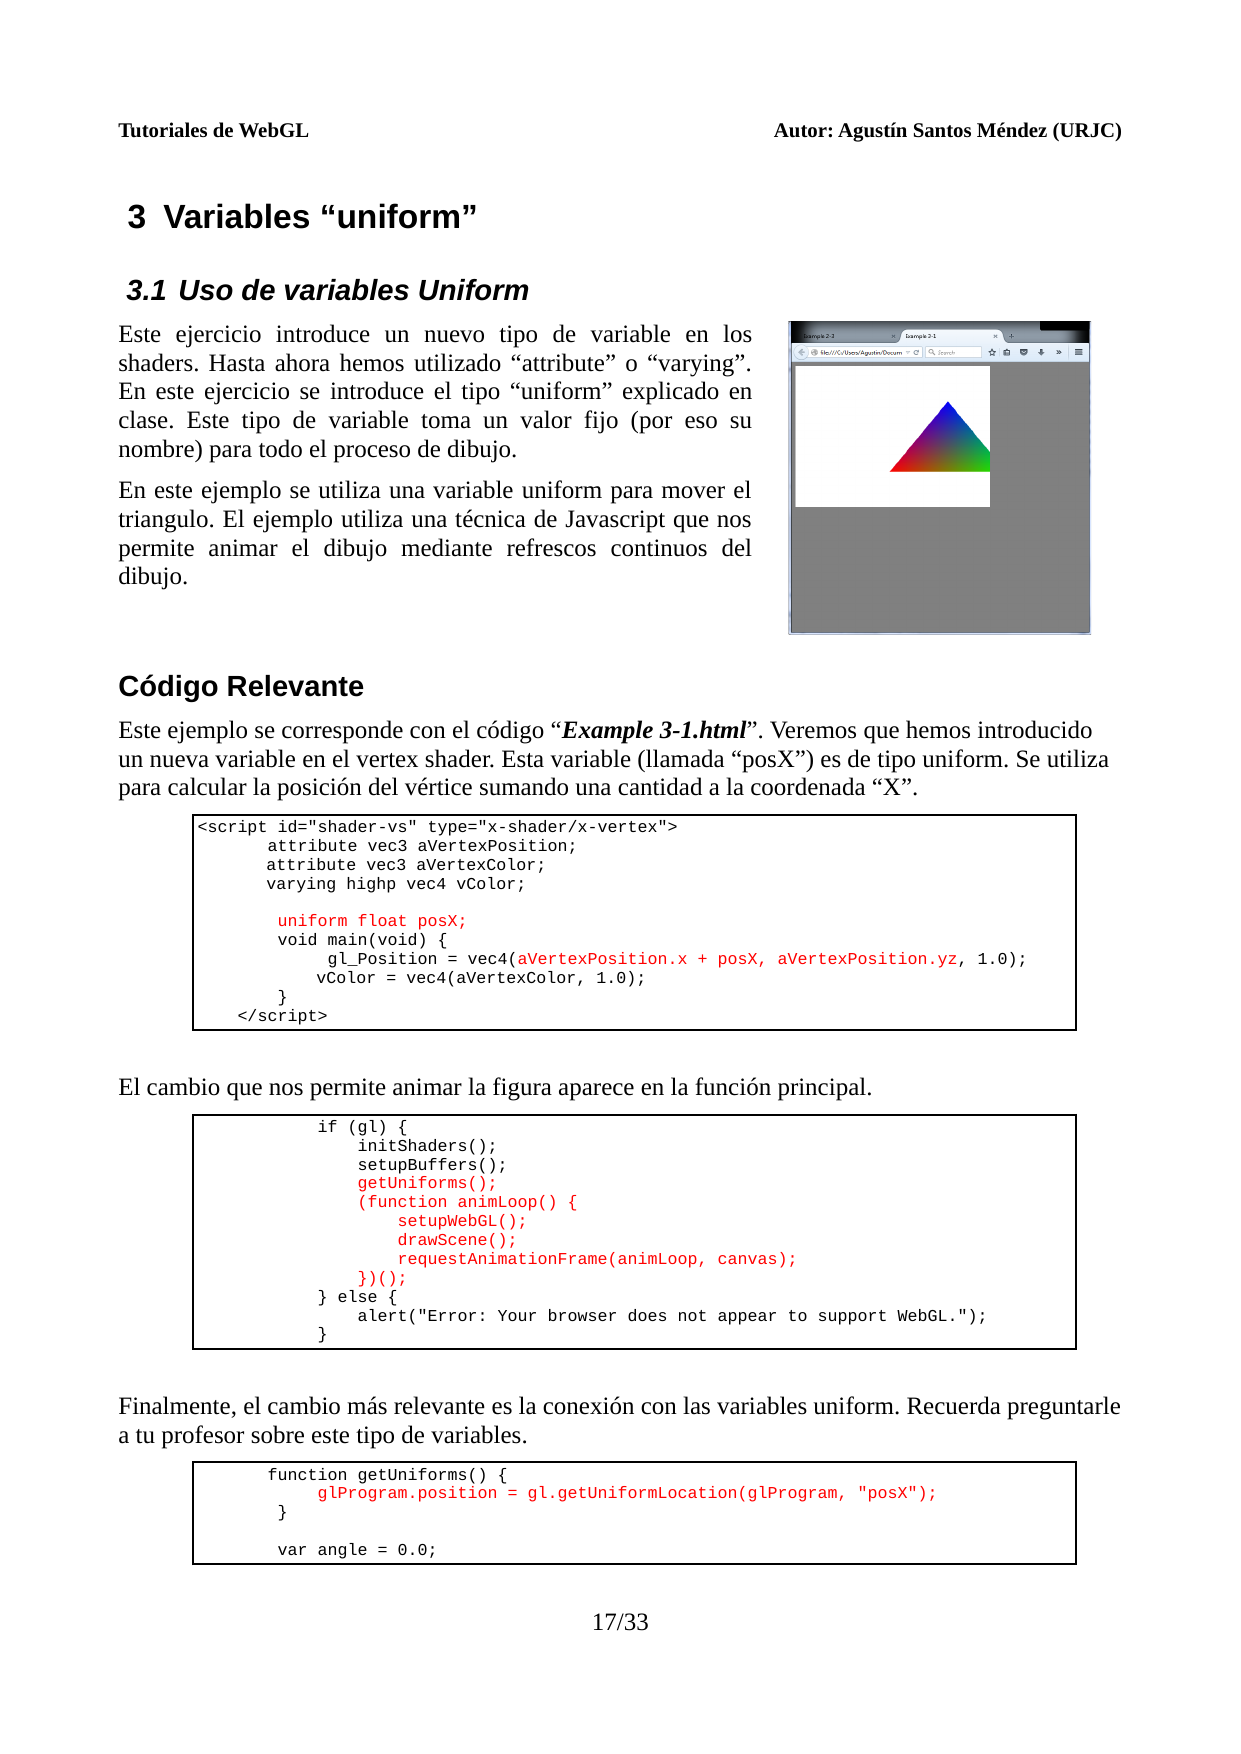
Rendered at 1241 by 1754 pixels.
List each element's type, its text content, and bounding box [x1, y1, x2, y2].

text vColor = vec4(aVertexColor, 1.0); [194, 964, 1075, 983]
subtitle Variables “uniform” [118, 197, 1122, 235]
text Finalmente, el cambio más relevante es la conexión con las variables uniform. Recuerda preguntarle a tu profesor sobre este tipo de variables. [118, 1391, 1122, 1448]
text } [194, 983, 1075, 1002]
text initShaders(); [194, 1132, 1075, 1151]
subtitle Código Relevante [118, 669, 1122, 702]
text glProgram.position = gl.getUniformLocation(glProgram, "posX"); [194, 1480, 1075, 1499]
text drawScene(); [194, 1227, 1075, 1246]
text getUniforms(); [194, 1170, 1075, 1189]
text attribute vec3 aVertexPosition; [194, 832, 1075, 851]
text function getUniforms() { [194, 1463, 1075, 1480]
text var angle = 0.0; [194, 1536, 1075, 1563]
text })(); [194, 1264, 1075, 1283]
text } [194, 1499, 1075, 1523]
text } [194, 1321, 1075, 1348]
text setupWebGL(); [194, 1208, 1075, 1227]
text Este ejemplo se corresponde con el código “Example 3-1.html”. Veremos que hemos introducido un nueva variable en el vertex shader. Esta variable (llamada “posX”) es de tipo uniform. Se utiliza para calcular la posición del vértice sumando una cantidad a la coordenada “X”. [118, 715, 1122, 801]
text Este ejercicio introduce un nuevo tipo de variable en los shaders. Hasta ahora hemos utilizado “attribute” o “varying”. En este ejercicio se introduce el tipo “uniform” explicado en clase. Este tipo de variable toma un valor fijo (por eso su nombre) para todo el proceso de dibujo. [118, 319, 753, 463]
text if (gl) { [194, 1116, 1075, 1132]
subtitle Uso de variables Uniform [118, 273, 1122, 306]
text setupBuffers(); [194, 1151, 1075, 1170]
text gl_Position = vec4(aVertexPosition.x + posX, aVertexPosition.yz, 1.0); [194, 946, 1075, 964]
text void main(void) { [194, 927, 1075, 946]
picture [788, 321, 1092, 635]
text <script id="shader-vs" type="x-shader/x-vertex"> [194, 816, 1075, 832]
text requestAnimationFrame(animLoop, canvas); [194, 1246, 1075, 1264]
text (function animLoop() { [194, 1189, 1075, 1208]
text varying highp vec4 vColor; [194, 870, 1075, 894]
text uniform float posX; [194, 908, 1075, 927]
text En este ejemplo se utiliza una variable uniform para mover el triangulo. El ejemplo utiliza una técnica de Javascript que nos permite animar el dibujo mediante refrescos continuos del dibujo. [118, 475, 753, 590]
text attribute vec3 aVertexColor; [194, 851, 1075, 870]
text alert("Error: Your browser does not appear to support WebGL."); [194, 1302, 1075, 1321]
text </script> [194, 1002, 1075, 1029]
text El cambio que nos permite animar la figura aparece en la función principal. [118, 1072, 1122, 1101]
text } else { [194, 1283, 1075, 1302]
